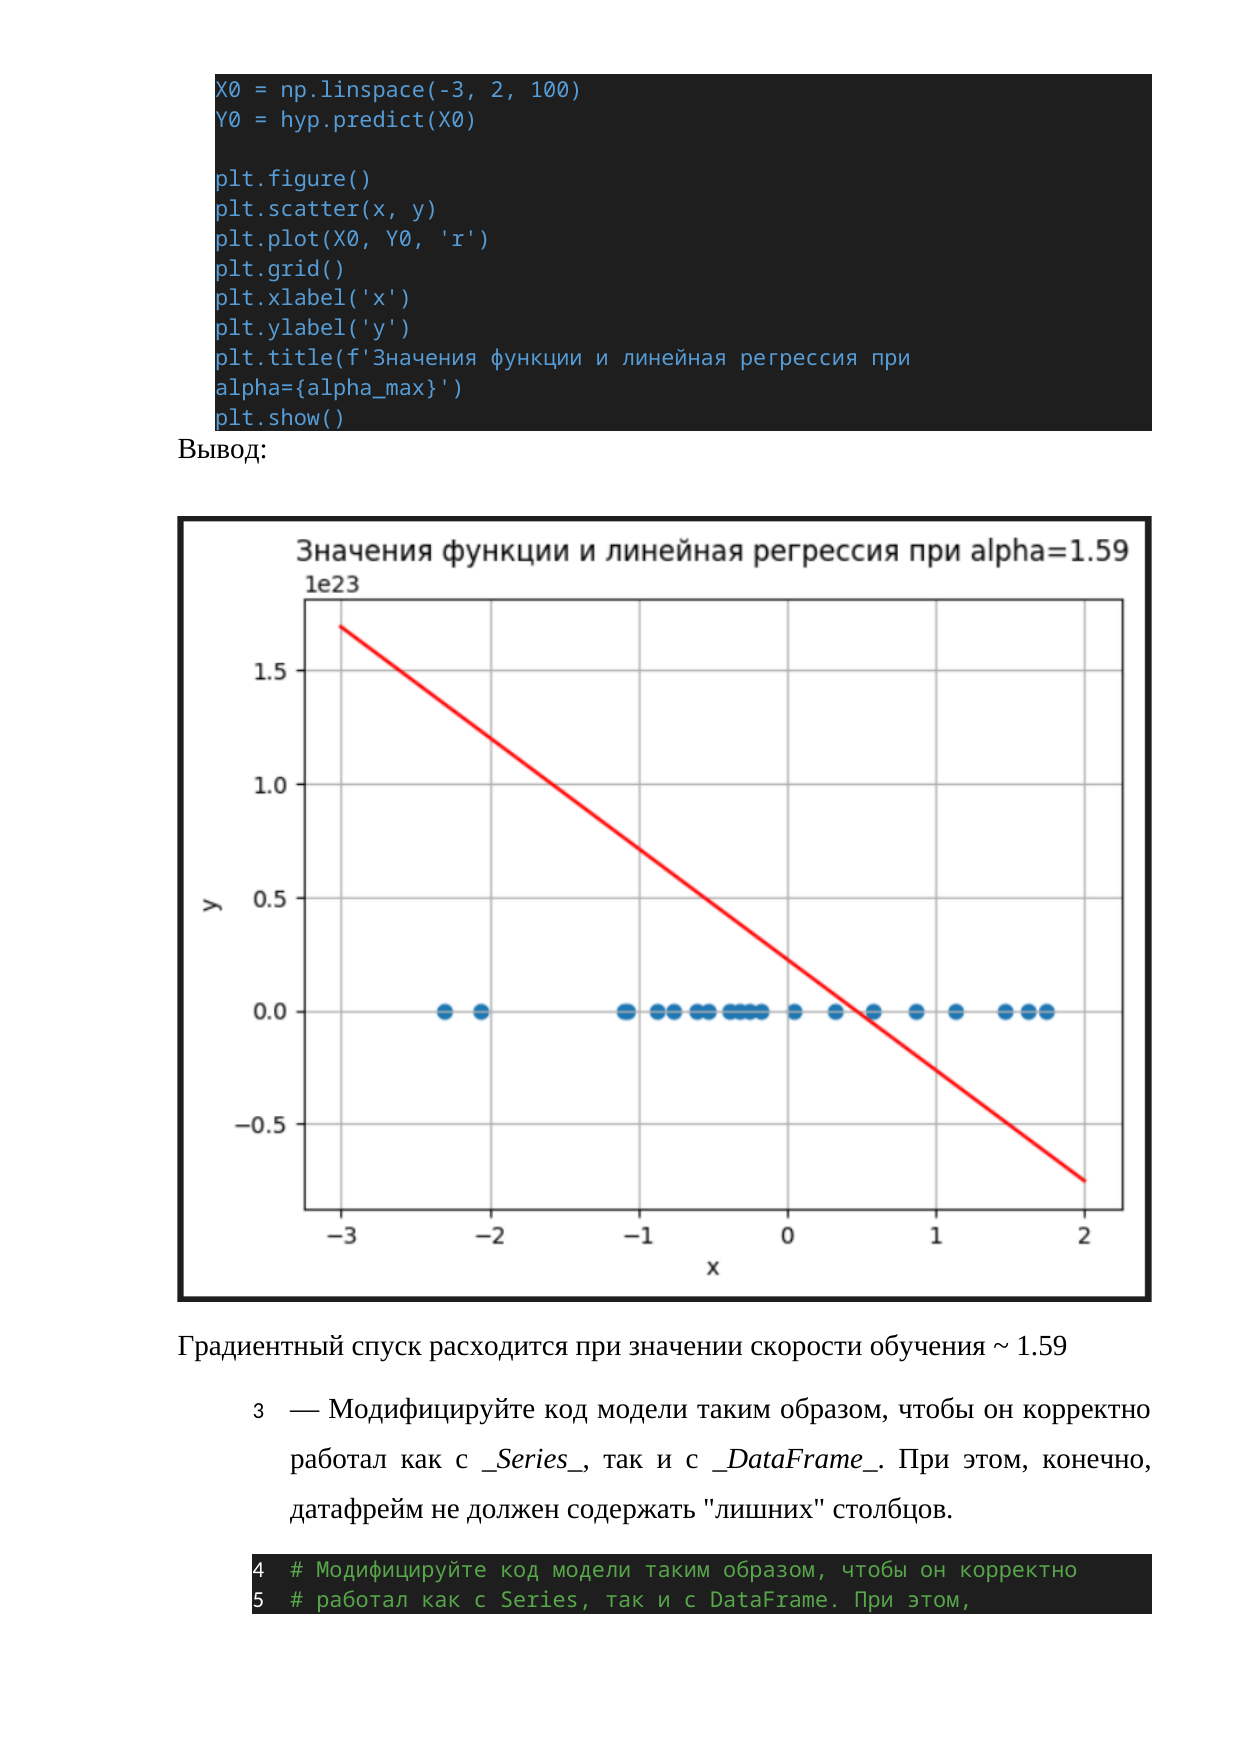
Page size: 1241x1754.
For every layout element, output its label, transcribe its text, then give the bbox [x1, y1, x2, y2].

text plt.scatter(x, y) [215, 193, 1152, 223]
text plt.figure() [215, 163, 1152, 193]
text X0 = np.linspace(-3, 2, 100) [215, 74, 1152, 103]
text Y0 = hyp.predict(X0) [215, 103, 1152, 133]
text plt.ylabel('y') [215, 312, 1152, 342]
text plt.xlabel('x') [215, 282, 1152, 312]
text Вывод: [177, 431, 1152, 465]
text Градиентный спуск расходится при значении скорости обучения ~ 1.59 [177, 1328, 1152, 1361]
list — Модифицируйте код модели таким образом, чтобы он корректно работал как с _Series_, так и с _DataFrame_. При этом, конечно, датафрейм не должен содержать "лишних" столбцов. [252, 1391, 1152, 1525]
list # Модифицируйте код модели таким образом, чтобы он корректно [252, 1554, 1152, 1584]
text plt.grid() [215, 252, 1152, 282]
text plt.plot(X0, Y0, 'r') [215, 223, 1152, 252]
text plt.show() [215, 401, 1152, 431]
text plt.title(f'Значения функции и линейная регрессия при alpha={alpha_max}') [215, 342, 1152, 401]
list # работал как с Series, так и с DataFrame. При этом, [252, 1584, 1152, 1614]
